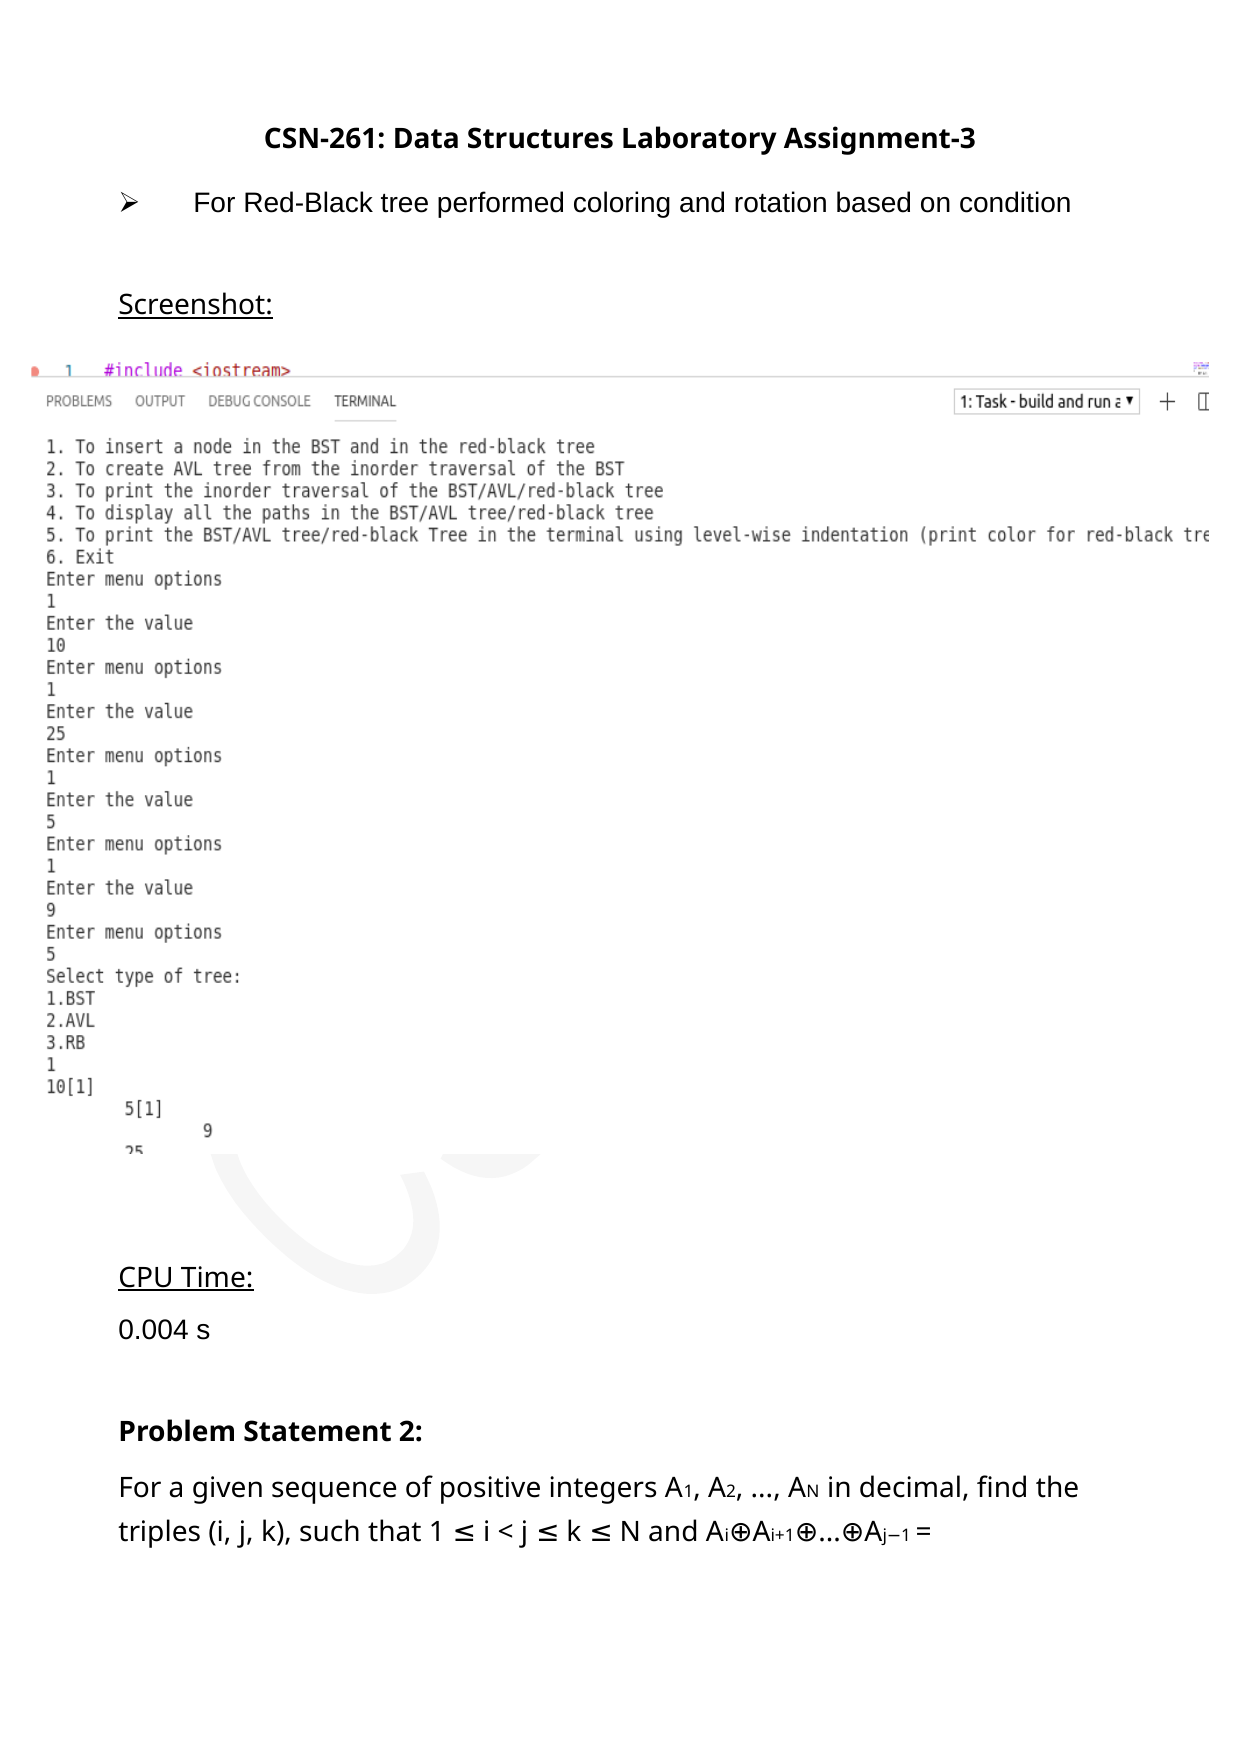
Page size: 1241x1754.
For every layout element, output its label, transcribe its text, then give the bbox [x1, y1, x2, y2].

text For a given sequence of positive integers A1, A2, ..., AN in decimal, find the triples (i, j, k), such that 1 ≤ i < j ≤ k ≤ N and Ai⊕Ai+1⊕...⊕Aj−1 = [118, 1467, 1122, 1549]
text CPU Time: [118, 1257, 1122, 1295]
text 0.004 s [118, 1313, 1122, 1345]
text Problem Statement 2: [118, 1411, 1122, 1449]
picture [31, 362, 1209, 1154]
text Screenshot: [118, 284, 1122, 323]
list For Red-Black tree performed coloring and rotation based on condition [118, 186, 1122, 218]
